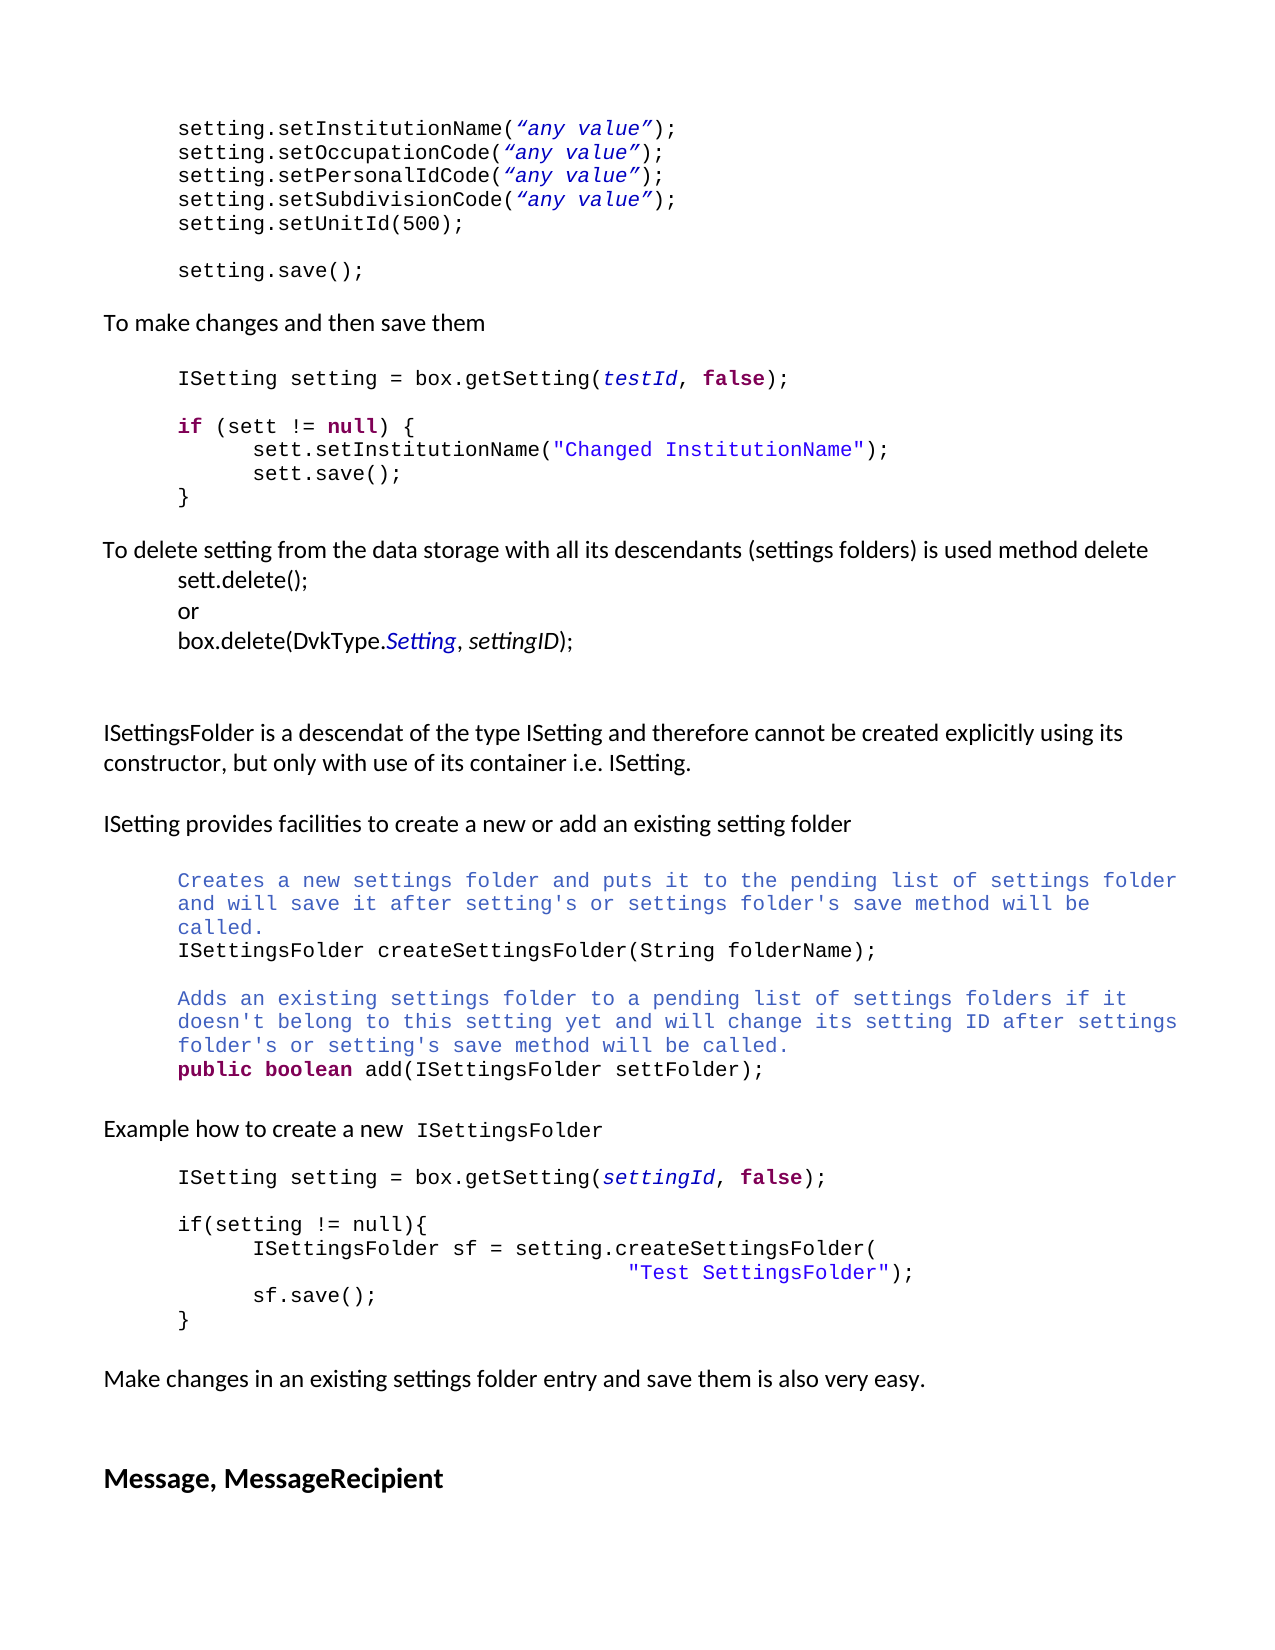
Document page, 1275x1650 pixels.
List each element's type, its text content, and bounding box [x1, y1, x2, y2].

text ISetting setting = box.getSetting(testId, false); [177, 368, 1186, 392]
text box.delete(DvkType.Setting, settingID); [177, 625, 1186, 656]
text "Test SettingsFolder"); [552, 1262, 1186, 1285]
text ISetting provides facilities to create a new or add an existing setting folder [103, 808, 1186, 839]
text setting.save(); [177, 260, 1186, 284]
text Example how to create a new ISettingsFolder [103, 1113, 1186, 1143]
text Make changes in an existing settings folder entry and save them is also very easy. [103, 1363, 1186, 1394]
text Message, MessageRecipient [103, 1460, 1186, 1495]
text or [102, 595, 1186, 625]
text public boolean add(ISettingsFolder settFolder); [177, 1059, 1186, 1082]
text if (sett != null) { [177, 416, 1186, 439]
text Adds an existing settings folder to a pending list of settings folders if it doesn't belong to this setting yet and will change its setting ID after settings folder's or setting's save method will be called. [177, 988, 1186, 1059]
text ISettingsFolder createSettingsFolder(String folderName); [177, 941, 1186, 964]
text if(setting != null){ [177, 1214, 1186, 1238]
text ISettingsFolder is a descendat of the type ISetting and therefore cannot be created explicitly using its constructor, but only with use of its container i.e. ISetting. [103, 717, 1186, 778]
text ISettingsFolder sf = setting.createSettingsFolder( [252, 1238, 1186, 1262]
text sf.save(); [252, 1285, 1186, 1309]
text setting.setOccupationCode(“any value”); [177, 142, 1186, 165]
text ISetting setting = box.getSetting(settingId, false); [177, 1167, 1186, 1191]
text } [177, 1309, 1186, 1333]
text sett.delete(); [102, 564, 1186, 595]
text To delete setting from the data storage with all its descendants (settings folders) is used method delete [102, 534, 1186, 564]
text Creates a new settings folder and puts it to the pending list of settings folder and will save it after setting's or settings folder's save method will be called. [177, 869, 1186, 941]
text setting.setSubdivisionCode(“any value”); [177, 189, 1186, 213]
text sett.save(); [177, 463, 1186, 487]
text setting.setInstitutionName(“any value”); [177, 118, 1186, 142]
text setting.setUnitId(500); [177, 213, 1186, 236]
text setting.setPersonalIdCode(“any value”); [177, 165, 1186, 189]
text } [177, 487, 1186, 510]
text sett.setInstitutionName("Changed InstitutionName"); [177, 439, 1186, 463]
text To make changes and then save them [103, 307, 1186, 338]
